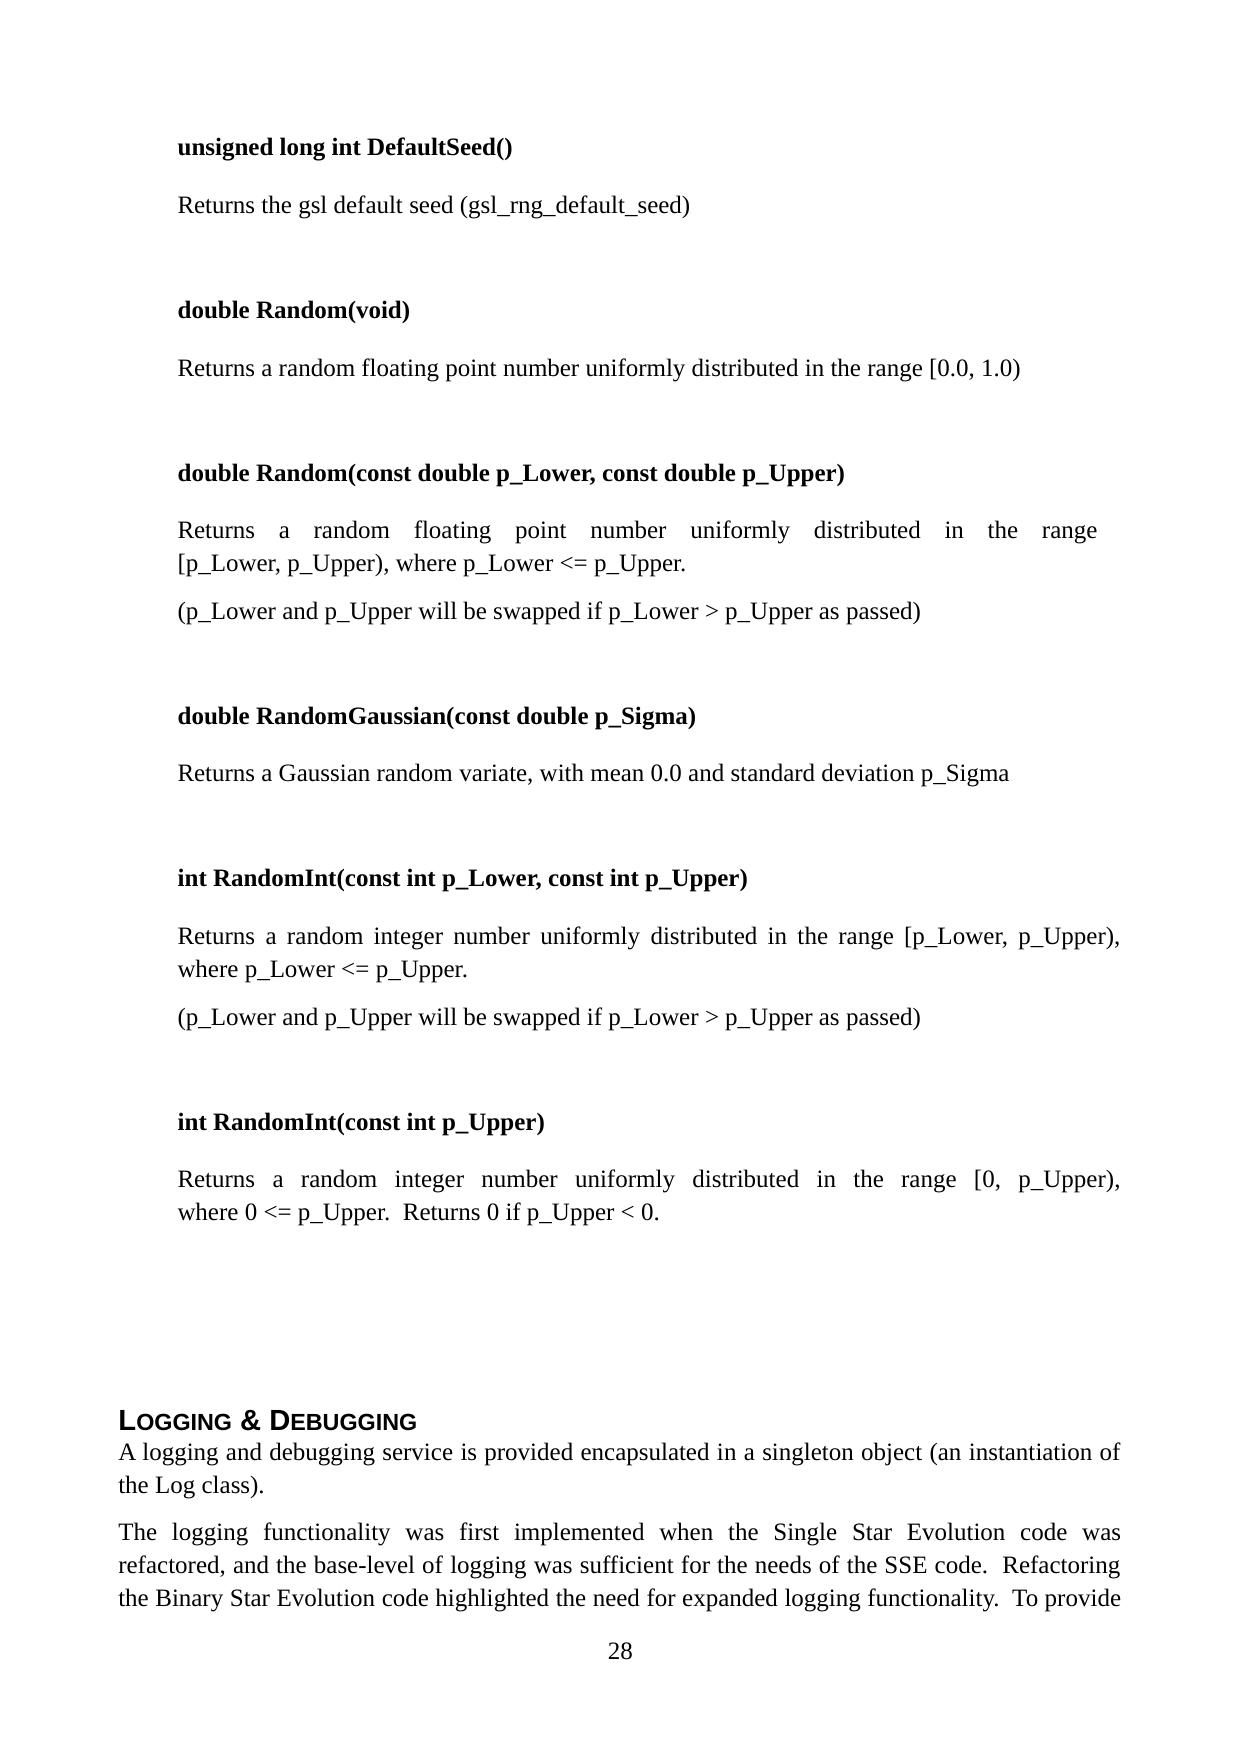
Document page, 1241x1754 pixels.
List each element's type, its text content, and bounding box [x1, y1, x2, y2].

text Returns a random floating point number uniformly distributed in the range [p_Lower, p_Upper), where p_Lower <= p_Upper. [177, 515, 1122, 577]
text int RandomInt(const int p_Lower, const int p_Upper) [118, 863, 1122, 892]
text The logging functionality was first implemented when the Single Star Evolution code was refactored, and the base-level of logging was sufficient for the needs of the SSE code. Refactoring the Binary Star Evolution code highlighted the need for expanded logging functionality. To provide [118, 1517, 1122, 1612]
text Returns a random integer number uniformly distributed in the range [0, p_Upper), where 0 <= p_Upper. Returns 0 if p_Upper < 0. [177, 1164, 1122, 1226]
text Returns a Gaussian random variate, with mean 0.0 and standard deviation p_Sigma [177, 758, 1122, 787]
text double Random(const double p_Lower, const double p_Upper) [118, 458, 1122, 486]
text Returns a random floating point number uniformly distributed in the range [0.0, 1.0) [177, 353, 1122, 381]
text int RandomInt(const int p_Upper) [118, 1107, 1122, 1136]
text double Random(void) [118, 295, 1122, 324]
text Returns the gsl default seed (gsl_rng_default_seed) [177, 190, 1122, 219]
text Returns a random integer number uniformly distributed in the range [p_Lower, p_Upper), where p_Lower <= p_Upper. [177, 921, 1122, 983]
text A logging and debugging service is provided encapsulated in a singleton object (an instantiation of the Log class). [118, 1437, 1122, 1498]
subtitle Logging & Debugging [118, 1403, 1122, 1437]
text (p_Lower and p_Upper will be swapped if p_Lower > p_Upper as passed) [177, 1002, 1122, 1030]
text unsigned long int DefaultSeed() [118, 132, 1122, 161]
text double RandomGaussian(const double p_Sigma) [118, 701, 1122, 730]
text (p_Lower and p_Upper will be swapped if p_Lower > p_Upper as passed) [177, 596, 1122, 624]
